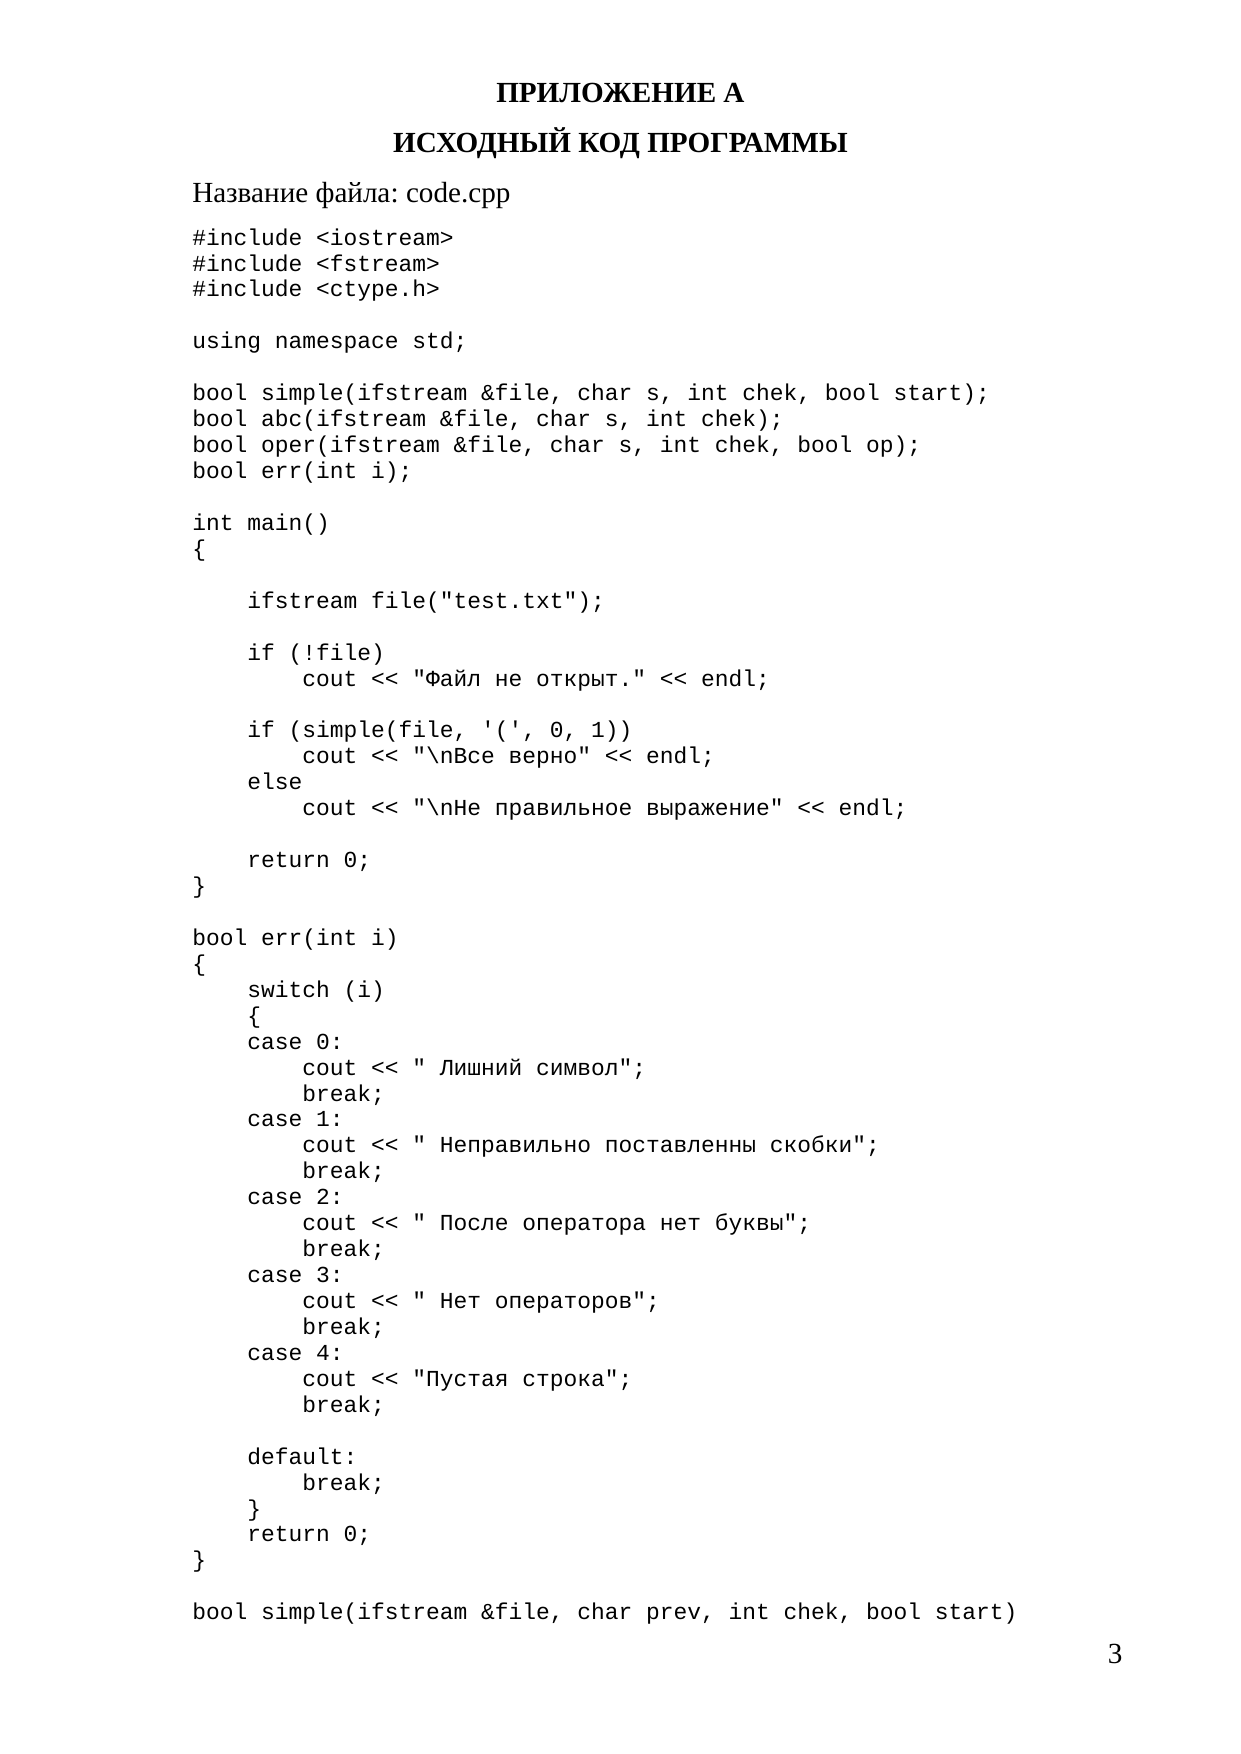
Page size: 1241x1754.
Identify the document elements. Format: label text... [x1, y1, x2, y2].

text else [118, 771, 1122, 797]
text } [118, 1497, 1122, 1523]
text default: [118, 1445, 1122, 1471]
text } [118, 1549, 1122, 1575]
text cout << "\nНе правильное выражение" << endl; [118, 797, 1122, 822]
text int main() [118, 511, 1122, 537]
text break; [118, 1315, 1122, 1341]
text bool simple(ifstream &file, char s, int chek, bool start); [118, 382, 1122, 407]
text cout << " Неправильно поставленны скобки"; [118, 1134, 1122, 1160]
text return 0; [118, 1523, 1122, 1549]
text break; [118, 1393, 1122, 1419]
text switch (i) [118, 978, 1122, 1004]
text { [118, 537, 1122, 563]
subtitle Приложение А Исходный код программы [118, 75, 1122, 159]
text break; [118, 1160, 1122, 1186]
text { [118, 1004, 1122, 1030]
text break; [118, 1082, 1122, 1108]
text bool err(int i); [118, 459, 1122, 485]
text case 1: [118, 1108, 1122, 1134]
text cout << " Лишний символ"; [118, 1056, 1122, 1082]
text #include <fstream> [118, 252, 1122, 278]
text if (simple(file, '(', 0, 1)) [118, 719, 1122, 745]
text case 3: [118, 1263, 1122, 1289]
text cout << " Нет операторов"; [118, 1289, 1122, 1315]
text cout << "Пустая строка"; [118, 1367, 1122, 1393]
text cout << "Файл не открыт." << endl; [118, 667, 1122, 693]
text #include <ctype.h> [118, 278, 1122, 304]
text bool simple(ifstream &file, char prev, int chek, bool start) [118, 1601, 1122, 1627]
text { [118, 952, 1122, 978]
text case 2: [118, 1186, 1122, 1212]
text bool abc(ifstream &file, char s, int chek); [118, 407, 1122, 433]
text case 0: [118, 1030, 1122, 1056]
text ifstream file("test.txt"); [118, 589, 1122, 615]
text cout << " После оператора нет буквы"; [118, 1212, 1122, 1237]
text bool oper(ifstream &file, char s, int chek, bool op); [118, 433, 1122, 459]
text bool err(int i) [118, 926, 1122, 952]
text #include <iostream> [118, 226, 1122, 252]
text return 0; [118, 848, 1122, 874]
text cout << "\nВсе верно" << endl; [118, 745, 1122, 771]
text case 4: [118, 1341, 1122, 1367]
text break; [118, 1471, 1122, 1497]
text if (!file) [118, 641, 1122, 667]
text Название файла: code.cpp [118, 176, 1122, 209]
text } [118, 874, 1122, 900]
text break; [118, 1237, 1122, 1263]
text using namespace std; [118, 330, 1122, 356]
